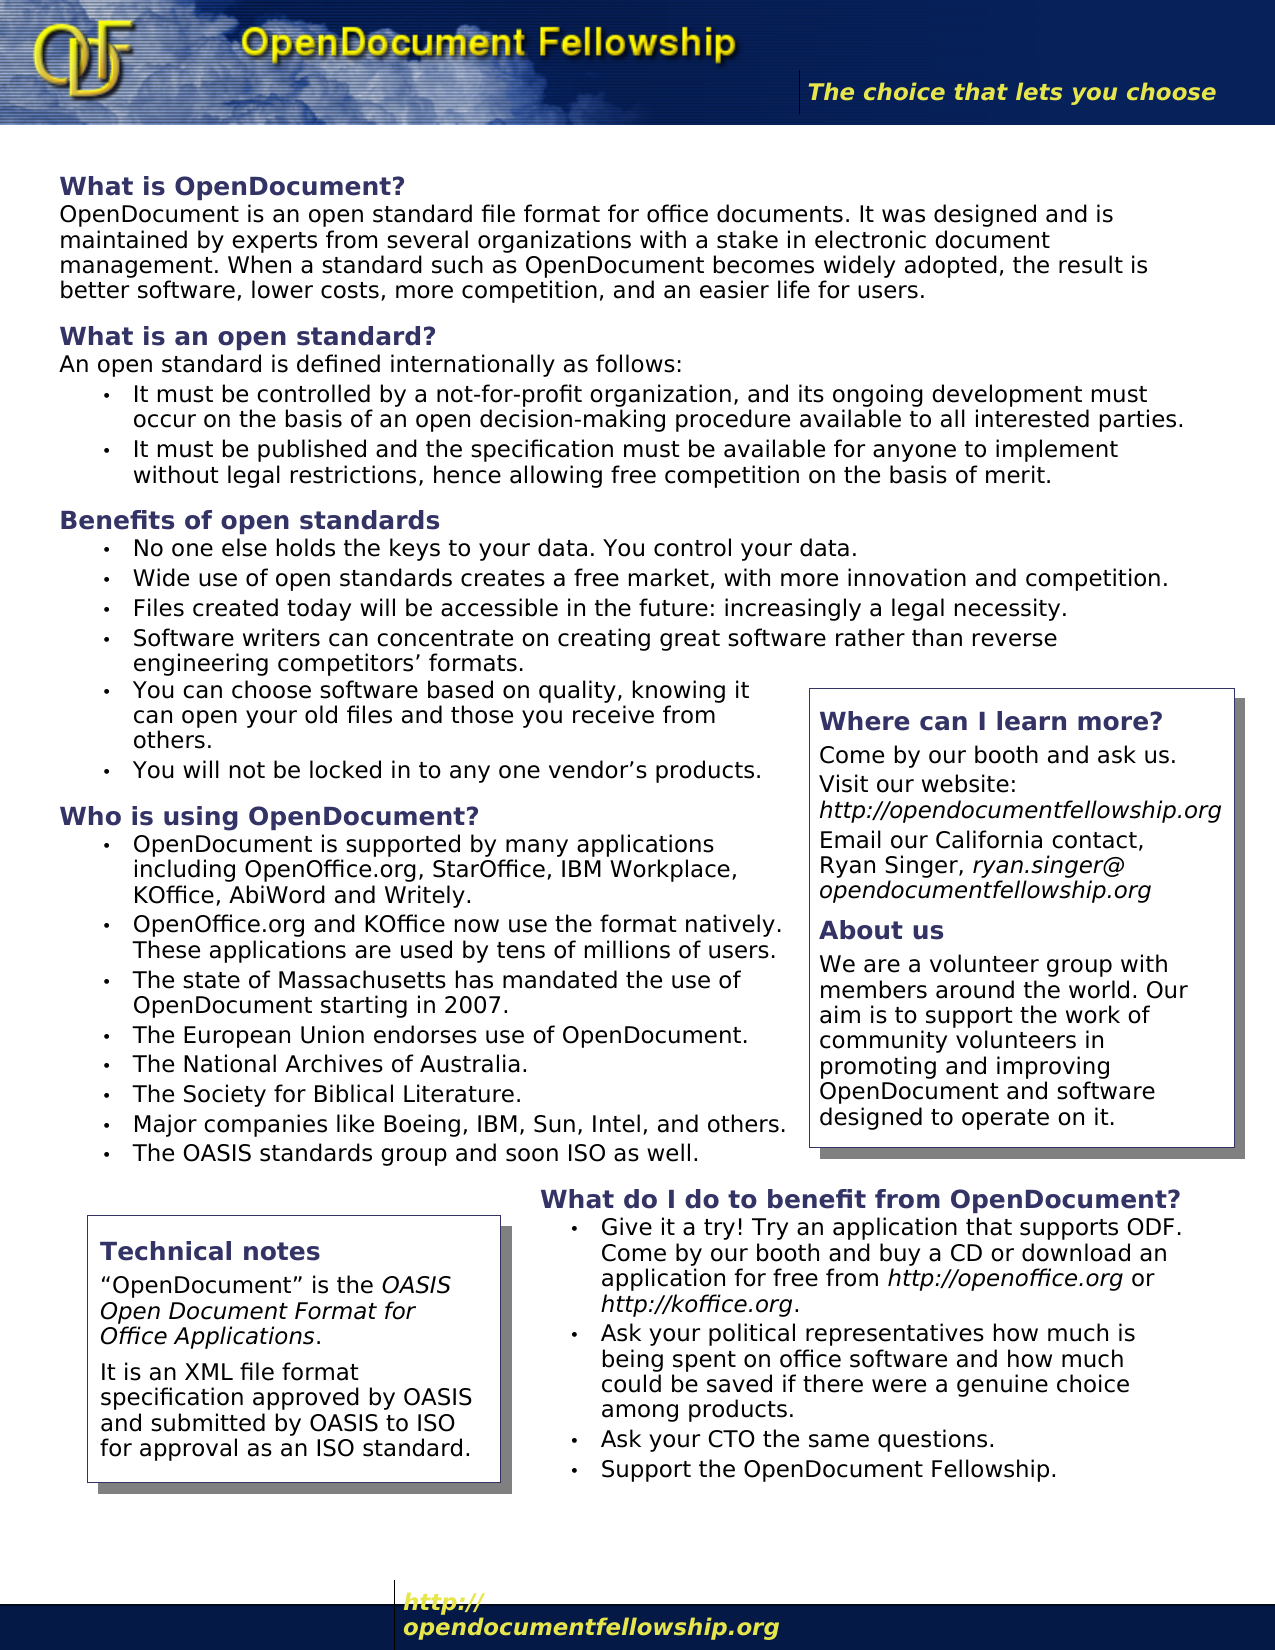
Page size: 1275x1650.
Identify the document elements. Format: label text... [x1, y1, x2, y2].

list Wide use of open standards creates a free market, with more innovation and competition. [103, 565, 1192, 592]
list [59, 1426, 87, 1453]
text http://opendocumentfellowship.org [403, 1589, 859, 1641]
picture [0, 0, 1275, 125]
list We are a volunteer group with members around the world. Our aim is to support the work of community volunteers in promoting and improving OpenDocument and software designed to operate on it. [819, 951, 1225, 1131]
list It must be published and the specification must be available for anyone to implement without legal restrictions, hence allowing free competition on the basis of merit. [103, 436, 1192, 488]
list Visit our website: http://opendocumentfellowship.org [819, 772, 1225, 824]
picture [0, 1604, 394, 1650]
list The OASIS standards group and soon ISO as well. [103, 1141, 1192, 1167]
list Give it a try! Try an application that supports ODF. Come by our booth and buy a CD or download an application for free from http://openoffice.org or http://koffice.org. [59, 1214, 1192, 1317]
list You can choose software based on quality, knowing it can open your old files and those you receive from others. [103, 677, 1192, 754]
list The European Union endorses use of OpenDocument. [103, 1022, 809, 1048]
subtitle Who is using OpenDocument? [59, 802, 809, 831]
list [59, 1456, 87, 1483]
subtitle What do I do to benefit from OpenDocument? [540, 1185, 1192, 1214]
text Technical notes [100, 1237, 488, 1266]
list Support the OpenDocument Fellowship. [512, 1456, 1192, 1483]
list Ask your political representatives how much is being spent on office software and how much could be saved if there were a genuine choice among products. [512, 1320, 1192, 1423]
text “OpenDocument” is the OASIS Open Document Format for Office Applications. [100, 1272, 488, 1350]
text An open standard is defined internationally as follows: [59, 352, 1192, 378]
list Software writers can concentrate on creating great software rather than reverse engineering competitors’ formats. [103, 625, 1192, 677]
list Ask your CTO the same questions. [512, 1426, 1192, 1453]
list Files created today will be accessible in the future: increasingly a legal necessity. [103, 595, 1192, 622]
list Email our California contact, Ryan Singer, ryan.singer@ opendocumentfellowship.org [819, 827, 1225, 904]
list The National Archives of Australia. [103, 1052, 809, 1078]
list About us [819, 916, 1225, 945]
subtitle Benefits of open standards [59, 506, 1192, 536]
list No one else holds the keys to your data. You control your data. [103, 536, 1192, 562]
list OpenOffice.org and KOffice now use the format natively. These applications are used by tens of millions of users. [103, 912, 809, 964]
text OpenDocument is an open standard file format for office documents. It was designed and is maintained by experts from several organizations with a stake in electronic document management. When a standard such as OpenDocument becomes widely adopted, the result is better software, lower costs, more competition, and an easier life for users. [59, 201, 1192, 304]
list Come by our booth and ask us. [819, 742, 1225, 769]
text The choice that lets you choose [807, 79, 1238, 105]
text It is an XML file format specification approved by OASIS and submitted by OASIS to ISO for approval as an ISO standard. [100, 1359, 488, 1462]
list It must be controlled by a not-for-profit organization, and its ongoing development must occur on the basis of an open decision-making procedure available to all interested parties. [103, 381, 1192, 433]
subtitle What is OpenDocument? [59, 172, 1192, 201]
list The state of Massachusetts has mandated the use of OpenDocument starting in 2007. [103, 967, 809, 1019]
subtitle [88, 1216, 500, 1482]
list Where can I learn more? [819, 707, 1225, 736]
subtitle What is an open standard? [59, 322, 1192, 352]
list Major companies like Boeing, IBM, Sun, Intel, and others. [103, 1111, 809, 1138]
list OpenDocument is supported by many applications including OpenOffice.org, StarOffice, IBM Workplace, KOffice, AbiWord and Writely. [103, 831, 809, 909]
list You can choose software based on quality, knowing it can open your old files and those you receive from others. [810, 689, 1234, 1147]
picture [395, 1604, 1275, 1650]
list You will not be locked in to any one vendor’s products. [103, 757, 809, 784]
list The Society for Biblical Literature. [103, 1081, 809, 1108]
